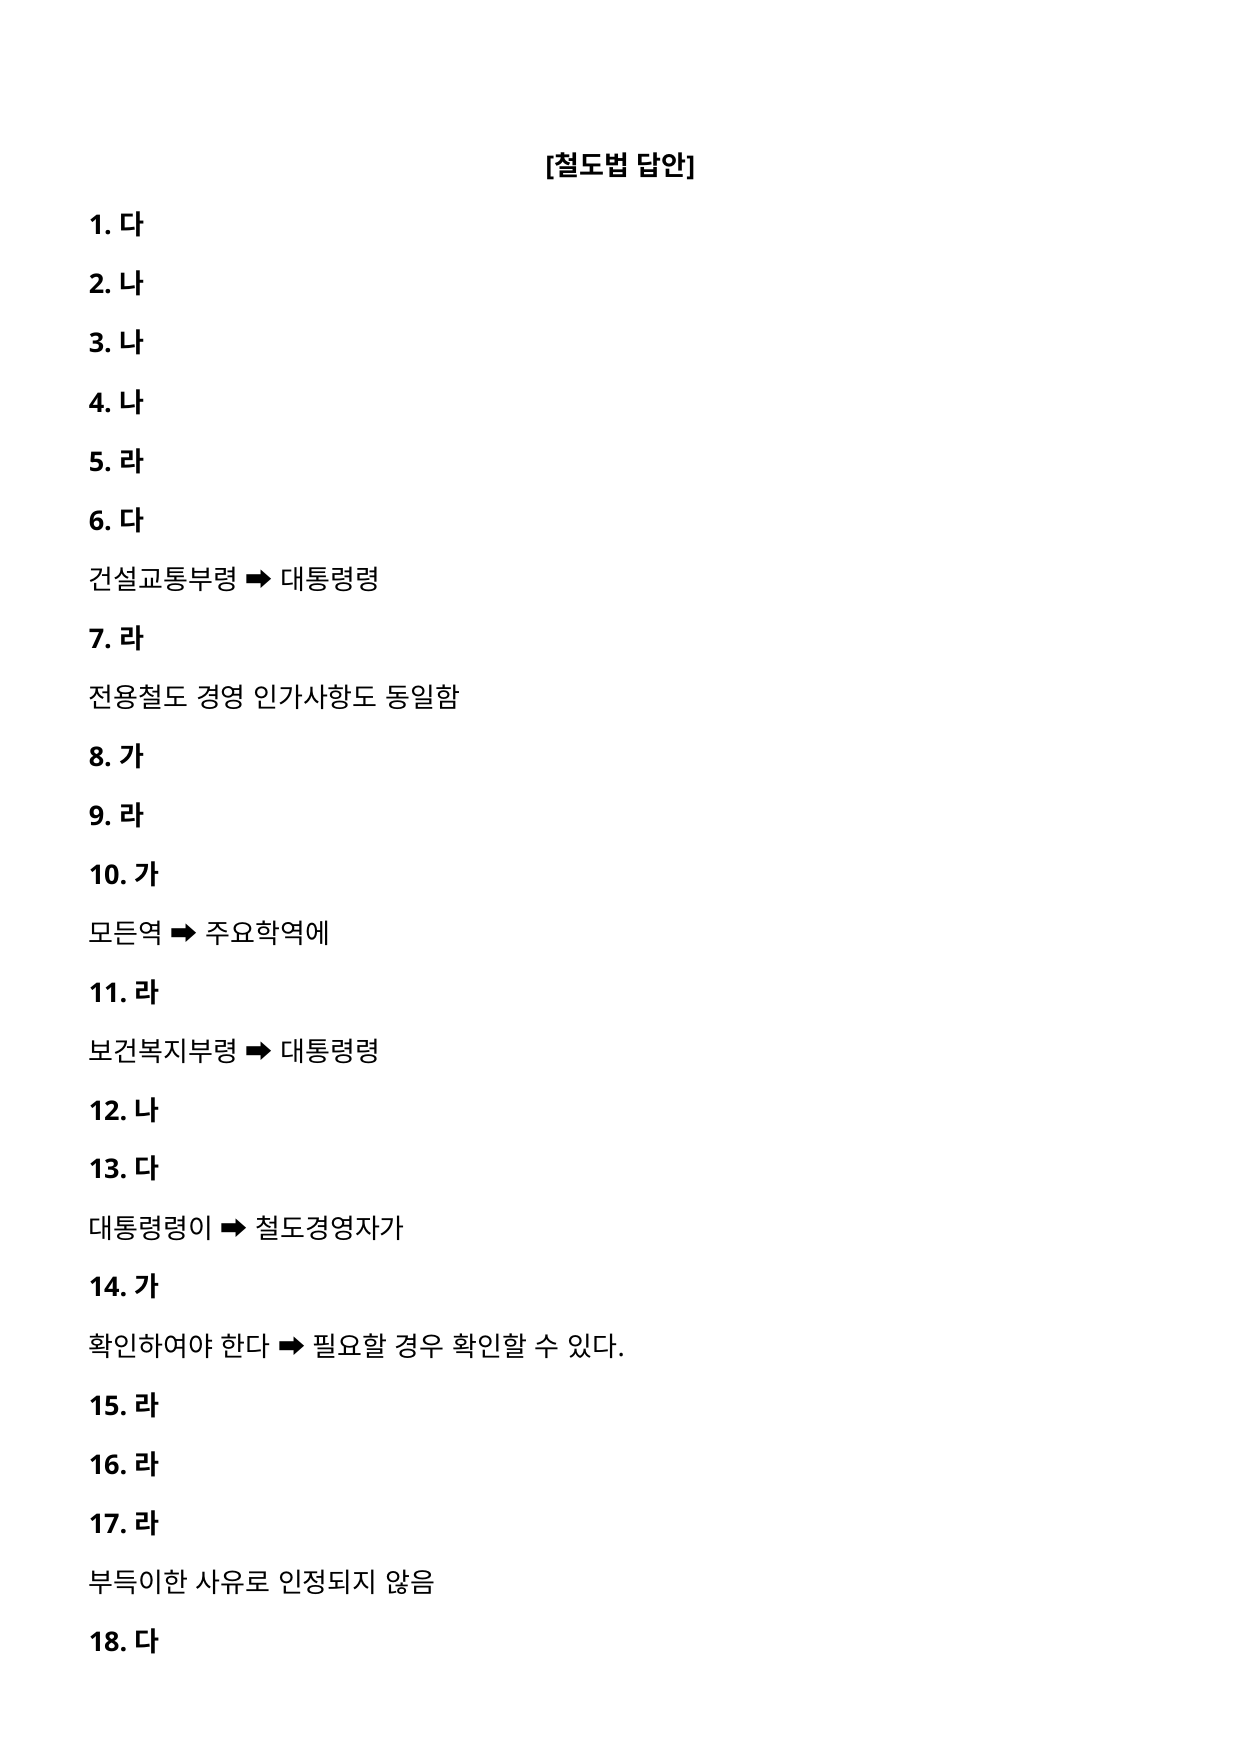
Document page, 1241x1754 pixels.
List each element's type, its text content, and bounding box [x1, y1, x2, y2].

text 보건복지부령 ➡ 대통령령 [88, 1029, 1152, 1069]
text 11. 라 [88, 971, 1152, 1010]
text 2. 나 [88, 262, 1152, 302]
text 부득이한 사유로 인정되지 않음 [88, 1561, 1152, 1600]
text [철도법 답안] [88, 144, 1152, 184]
text 14. 가 [88, 1265, 1152, 1305]
text 4. 나 [88, 381, 1152, 420]
text 6. 다 [88, 499, 1152, 538]
text 17. 라 [88, 1502, 1152, 1541]
text 18. 다 [88, 1619, 1152, 1659]
text 확인하여야 한다 ➡ 필요할 경우 확인할 수 있다. [88, 1324, 1152, 1364]
text 9. 라 [88, 793, 1152, 833]
text 건설교통부령 ➡ 대통령령 [88, 558, 1152, 597]
text 16. 라 [88, 1443, 1152, 1482]
text 7. 라 [88, 617, 1152, 656]
text 1. 다 [88, 203, 1152, 243]
text 13. 다 [88, 1147, 1152, 1187]
text 모든역 ➡ 주요학역에 [88, 912, 1152, 951]
text 3. 나 [88, 321, 1152, 361]
text 15. 라 [88, 1383, 1152, 1423]
text 5. 라 [88, 439, 1152, 479]
text 12. 나 [88, 1088, 1152, 1128]
text 전용철도 경영 인가사항도 동일함 [88, 676, 1152, 715]
text 10. 가 [88, 853, 1152, 892]
text 대통령령이 ➡ 철도경영자가 [88, 1207, 1152, 1246]
text 8. 가 [88, 734, 1152, 774]
